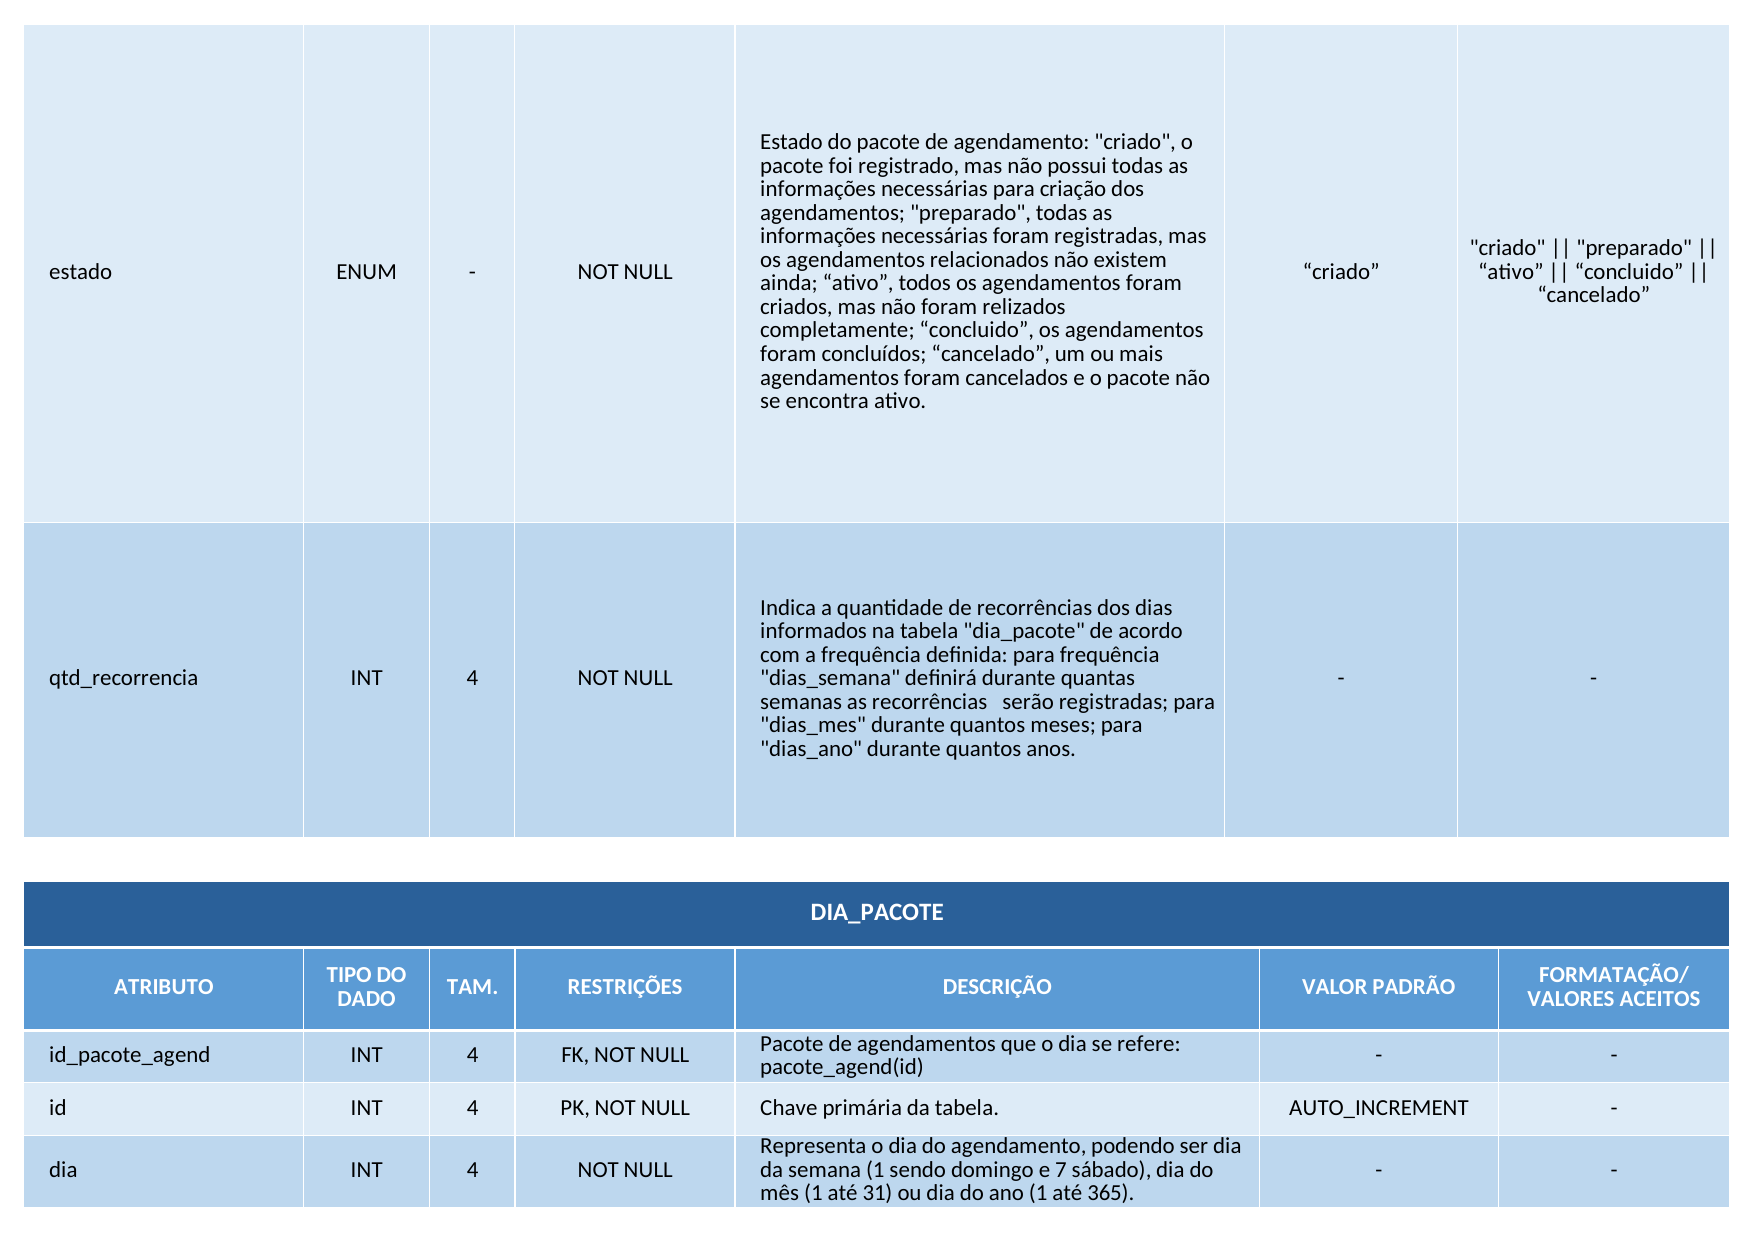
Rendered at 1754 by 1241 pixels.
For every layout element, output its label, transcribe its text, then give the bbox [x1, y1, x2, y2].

table_cell qtd_recorrencia [24, 523, 303, 837]
table_cell NOT NULL [515, 523, 734, 837]
table_cell INT [304, 1136, 429, 1207]
table_cell Chave primária da tabela. [736, 1083, 1259, 1135]
table_cell id [24, 1083, 303, 1135]
table_cell “criado” [1225, 25, 1457, 522]
table_cell - [1499, 1083, 1729, 1135]
table_cell TAM. [430, 949, 514, 1029]
table_cell - [1499, 1136, 1729, 1207]
table_cell NOT NULL [516, 1136, 734, 1207]
table_cell 4 [430, 523, 514, 837]
table_cell ENUM [304, 25, 429, 522]
table_cell INT [304, 1083, 429, 1135]
table_cell TIPO DO DADO [304, 949, 429, 1029]
table_cell "criado" || "preparado" || “ativo” || “concluido” || “cancelado” [1458, 25, 1729, 522]
table_cell Estado do pacote de agendamento: "criado", o pacote foi registrado, mas não possui todas as informações necessárias para criação dos agendamentos; "preparado", todas as informações necessárias foram registradas, mas os agendamentos relacionados não existem ainda; “ativo”, todos os agendamentos foram criados, mas não foram relizados completamente; “concluido”, os agendamentos foram concluídos; “cancelado”, um ou mais agendamentos foram cancelados e o pacote não se encontra ativo. [736, 25, 1224, 522]
table_cell AUTO_INCREMENT [1260, 1083, 1498, 1135]
table_cell - [1225, 523, 1457, 837]
table_header DIA_PACOTE [24, 882, 1729, 946]
table_cell INT [304, 523, 429, 837]
table_cell - [1499, 1032, 1729, 1082]
table_cell INT [304, 1032, 429, 1082]
table_cell ATRIBUTO [24, 949, 303, 1029]
table_cell 4 [430, 1136, 514, 1207]
table_cell Representa o dia do agendamento, podendo ser dia da semana (1 sendo domingo e 7 sábado), dia do mês (1 até 31) ou dia do ano (1 até 365). [736, 1136, 1259, 1207]
table_cell 4 [430, 1032, 514, 1082]
table_cell NOT NULL [515, 25, 734, 522]
table_cell - [430, 25, 514, 522]
table_cell dia [24, 1136, 303, 1207]
table_cell VALOR PADRÃO [1260, 949, 1498, 1029]
table_cell FORMATAÇÃO/VALORES ACEITOS [1499, 949, 1729, 1029]
table_cell 4 [430, 1083, 514, 1135]
table_cell id_pacote_agend [24, 1032, 303, 1082]
table_cell DESCRIÇÃO [736, 949, 1259, 1029]
table_cell - [1260, 1032, 1498, 1082]
table_cell estado [24, 25, 303, 522]
table_cell RESTRIÇÕES [516, 949, 734, 1029]
table_cell - [1458, 523, 1729, 837]
table_cell PK, NOT NULL [516, 1083, 734, 1135]
table_cell - [1260, 1136, 1498, 1207]
table_cell FK, NOT NULL [516, 1032, 734, 1082]
table_cell Pacote de agendamentos que o dia se refere: pacote_agend(id) [736, 1032, 1259, 1082]
table_cell Indica a quantidade de recorrências dos dias informados na tabela "dia_pacote" de acordo com a frequência definida: para frequência "dias_semana" definirá durante quantas semanas as recorrências serão registradas; para "dias_mes" durante quantos meses; para "dias_ano" durante quantos anos. [736, 523, 1224, 837]
